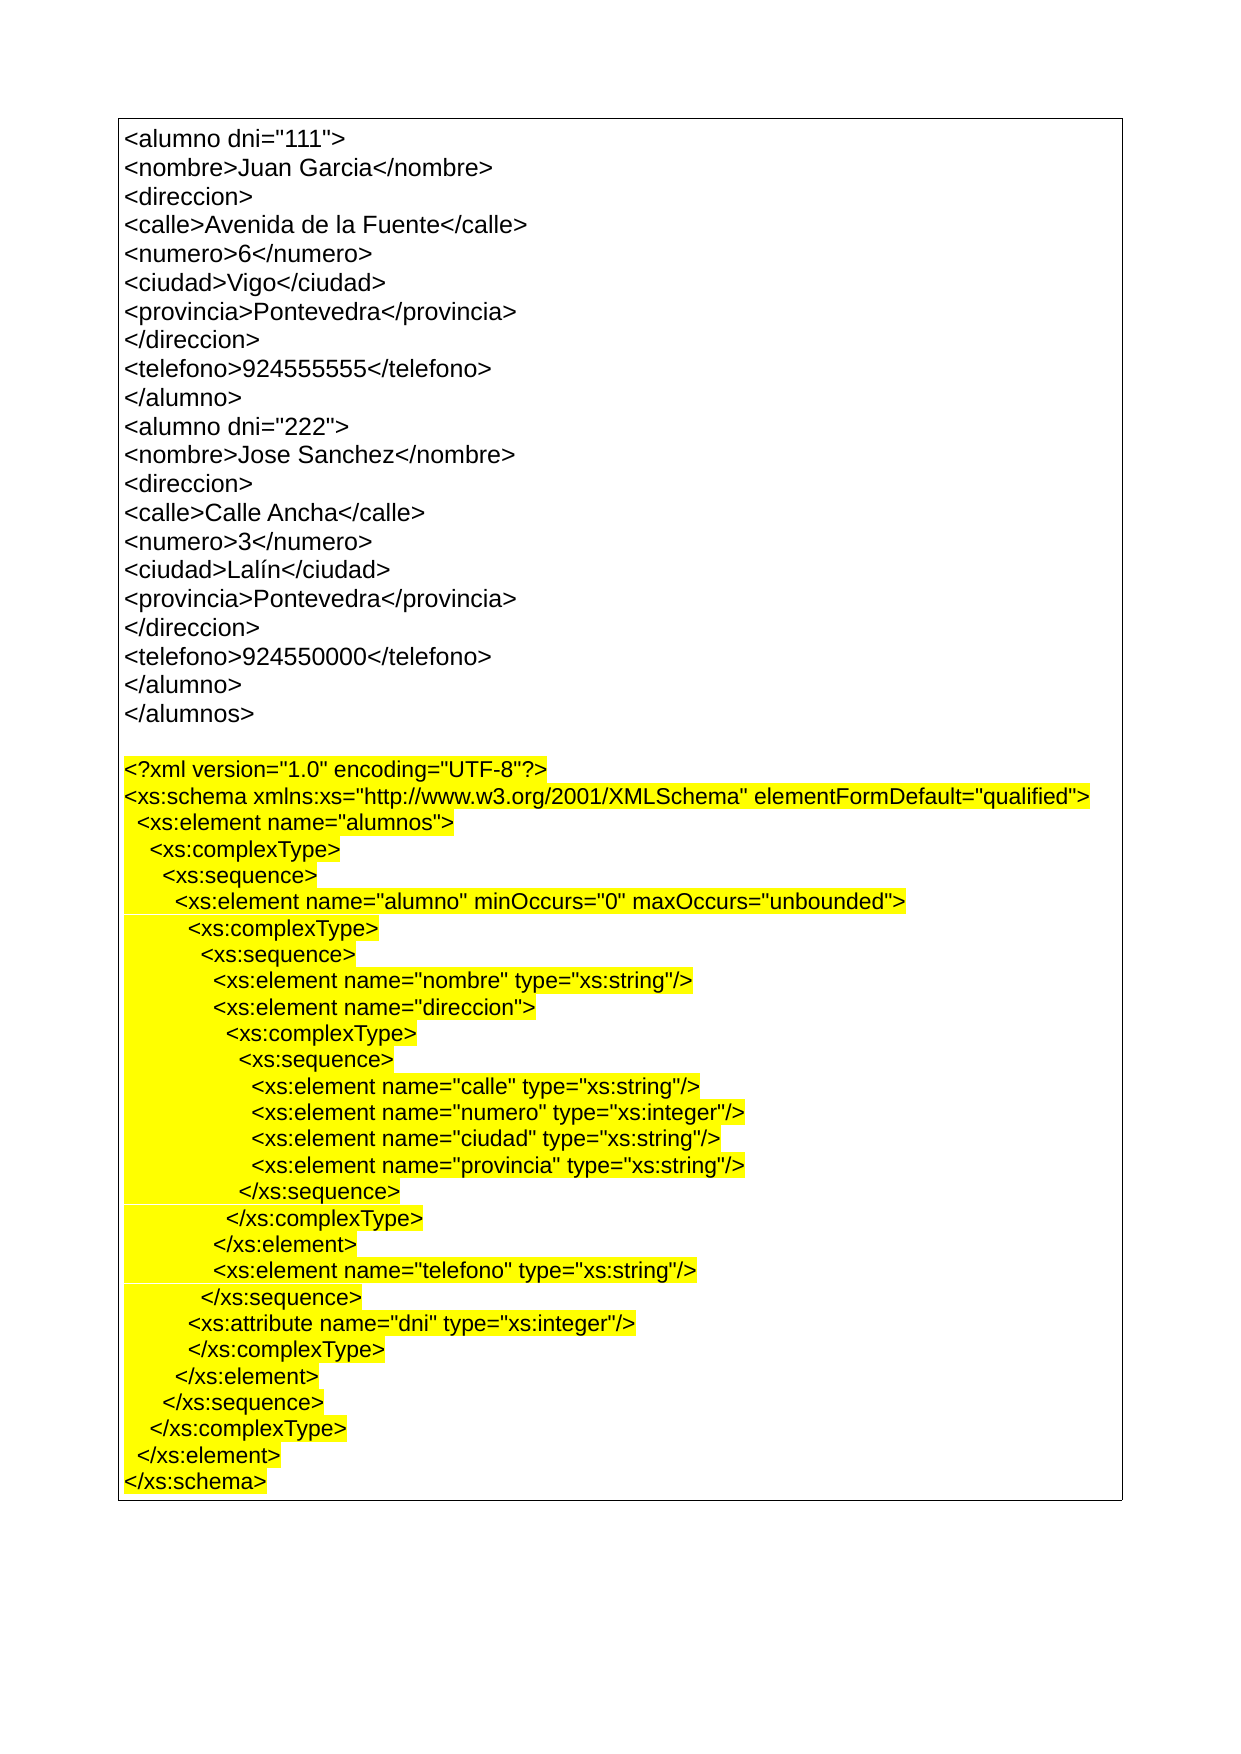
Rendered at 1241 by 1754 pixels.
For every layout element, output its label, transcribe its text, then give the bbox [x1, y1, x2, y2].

table_header <alumno dni="111"> <nombre>Juan Garcia</nombre> <direccion> <calle>Avenida de la Fuente</calle> <numero>6</numero> <ciudad>Vigo</ciudad> <provincia>Pontevedra</provincia> </direccion> <telefono>924555555</telefono> </alumno> <alumno dni="222"> <nombre>Jose Sanchez</nombre> <direccion> <calle>Calle Ancha</calle> <numero>3</numero> <ciudad>Lalín</ciudad> <provincia>Pontevedra</provincia> </direccion> <telefono>924550000</telefono> </alumno> </alumnos> <?xml version="1.0" encoding="UTF-8"?> <xs:schema xmlns:xs="http://www.w3.org/2001/XMLSchema" elementFormDefault="qualified"> <xs:element name="alumnos"> <xs:complexType> <xs:sequence> <xs:element name="alumno" minOccurs="0" maxOccurs="unbounded"> <xs:complexType> <xs:sequence> <xs:element name="nombre" type="xs:string"/> <xs:element name="direccion"> <xs:complexType> <xs:sequence> <xs:element name="calle" type="xs:string"/> <xs:element name="numero" type="xs:integer"/> <xs:element name="ciudad" type="xs:string"/> <xs:element name="provincia" type="xs:string"/> </xs:sequence> </xs:complexType> </xs:element> <xs:element name="telefono" type="xs:string"/> </xs:sequence> <xs:attribute name="dni" type="xs:integer"/> </xs:complexType> </xs:element> </xs:sequence> </xs:complexType> </xs:element> </xs:schema> [119, 119, 1122, 1500]
